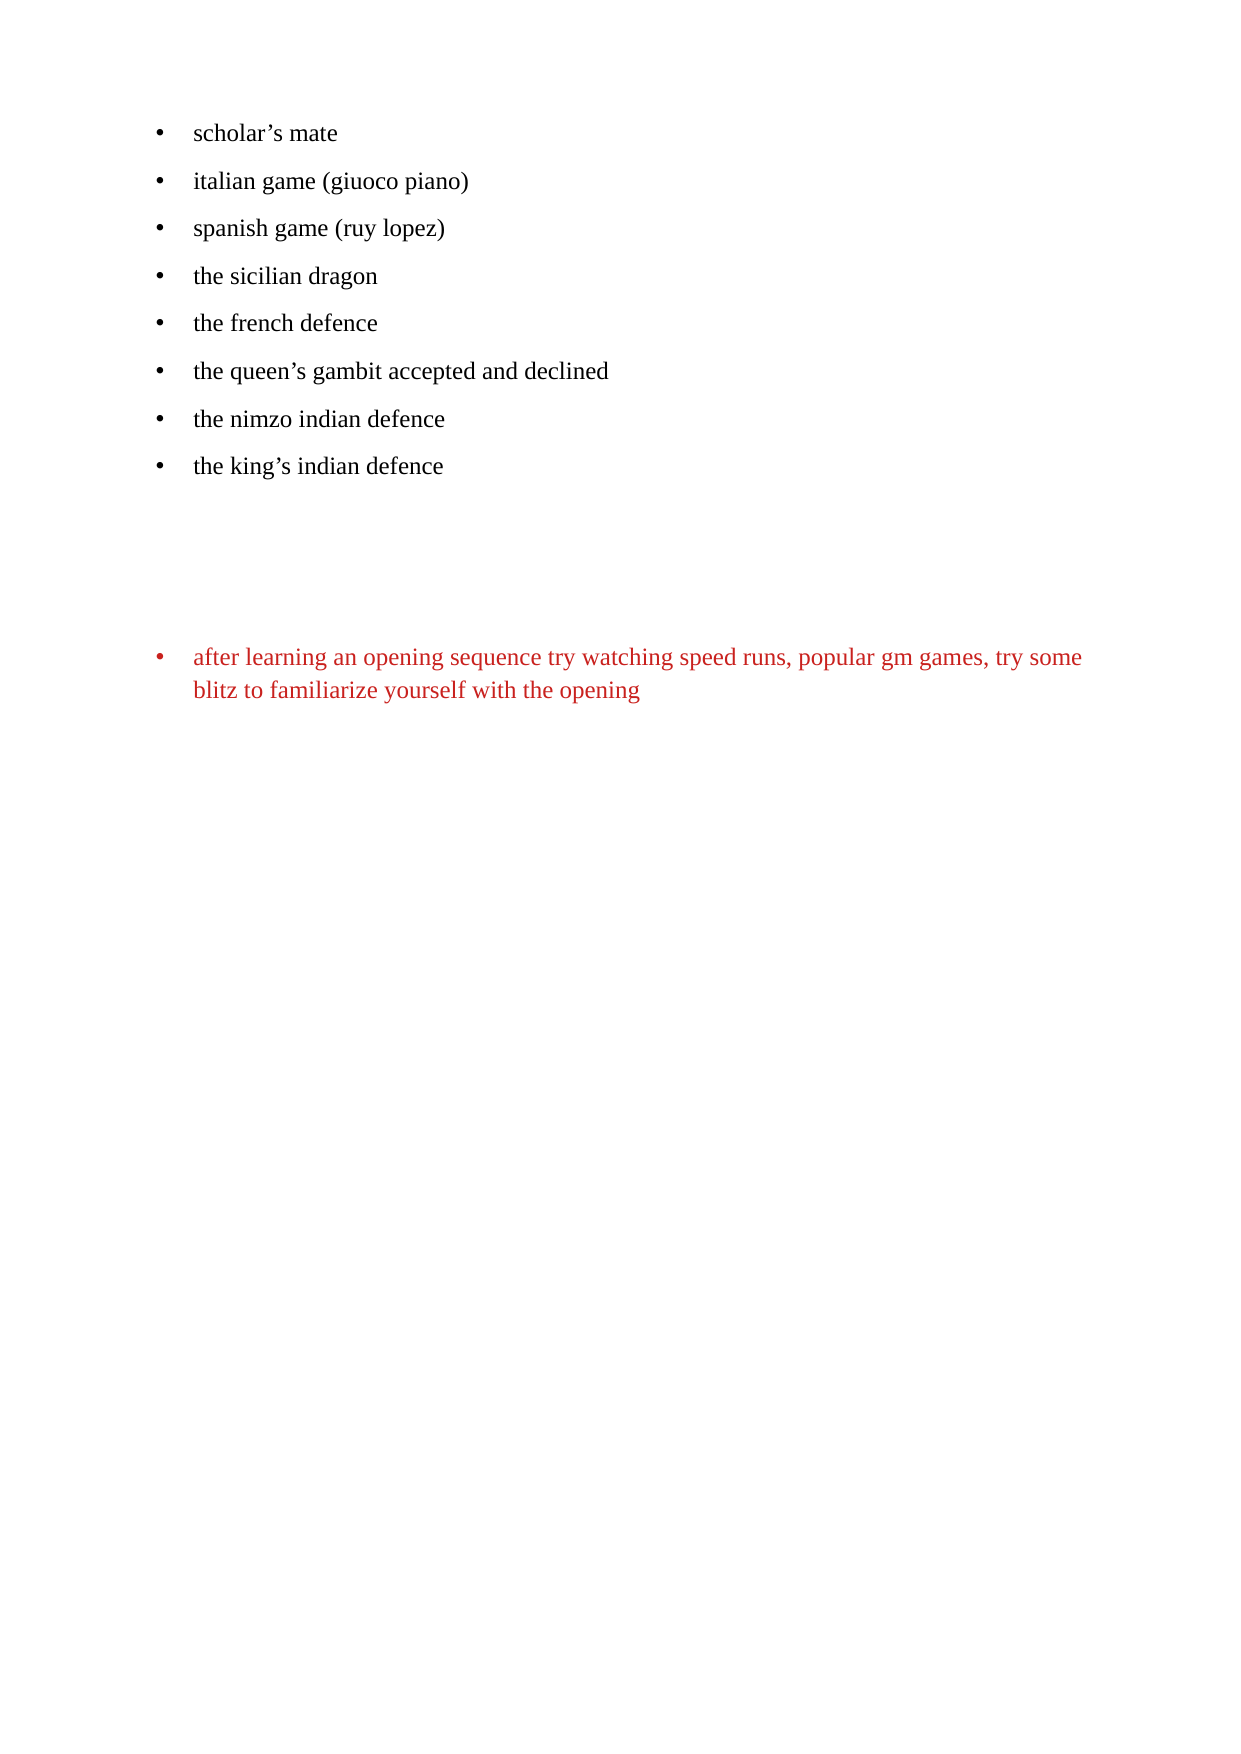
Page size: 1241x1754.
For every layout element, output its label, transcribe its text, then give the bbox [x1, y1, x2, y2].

list the queen’s gambit accepted and declined [156, 356, 1122, 385]
list spanish game (ruy lopez) [156, 213, 1122, 242]
list the french defence [156, 308, 1122, 337]
list the king’s indian defence [156, 451, 1122, 480]
list the sicilian dragon [156, 261, 1122, 290]
list after learning an opening sequence try watching speed runs, popular gm games, try some blitz to familiarize yourself with the opening [156, 642, 1122, 703]
list scholar’s mate [156, 118, 1122, 147]
list the nimzo indian defence [156, 404, 1122, 432]
list italian game (giuoco piano) [156, 166, 1122, 194]
